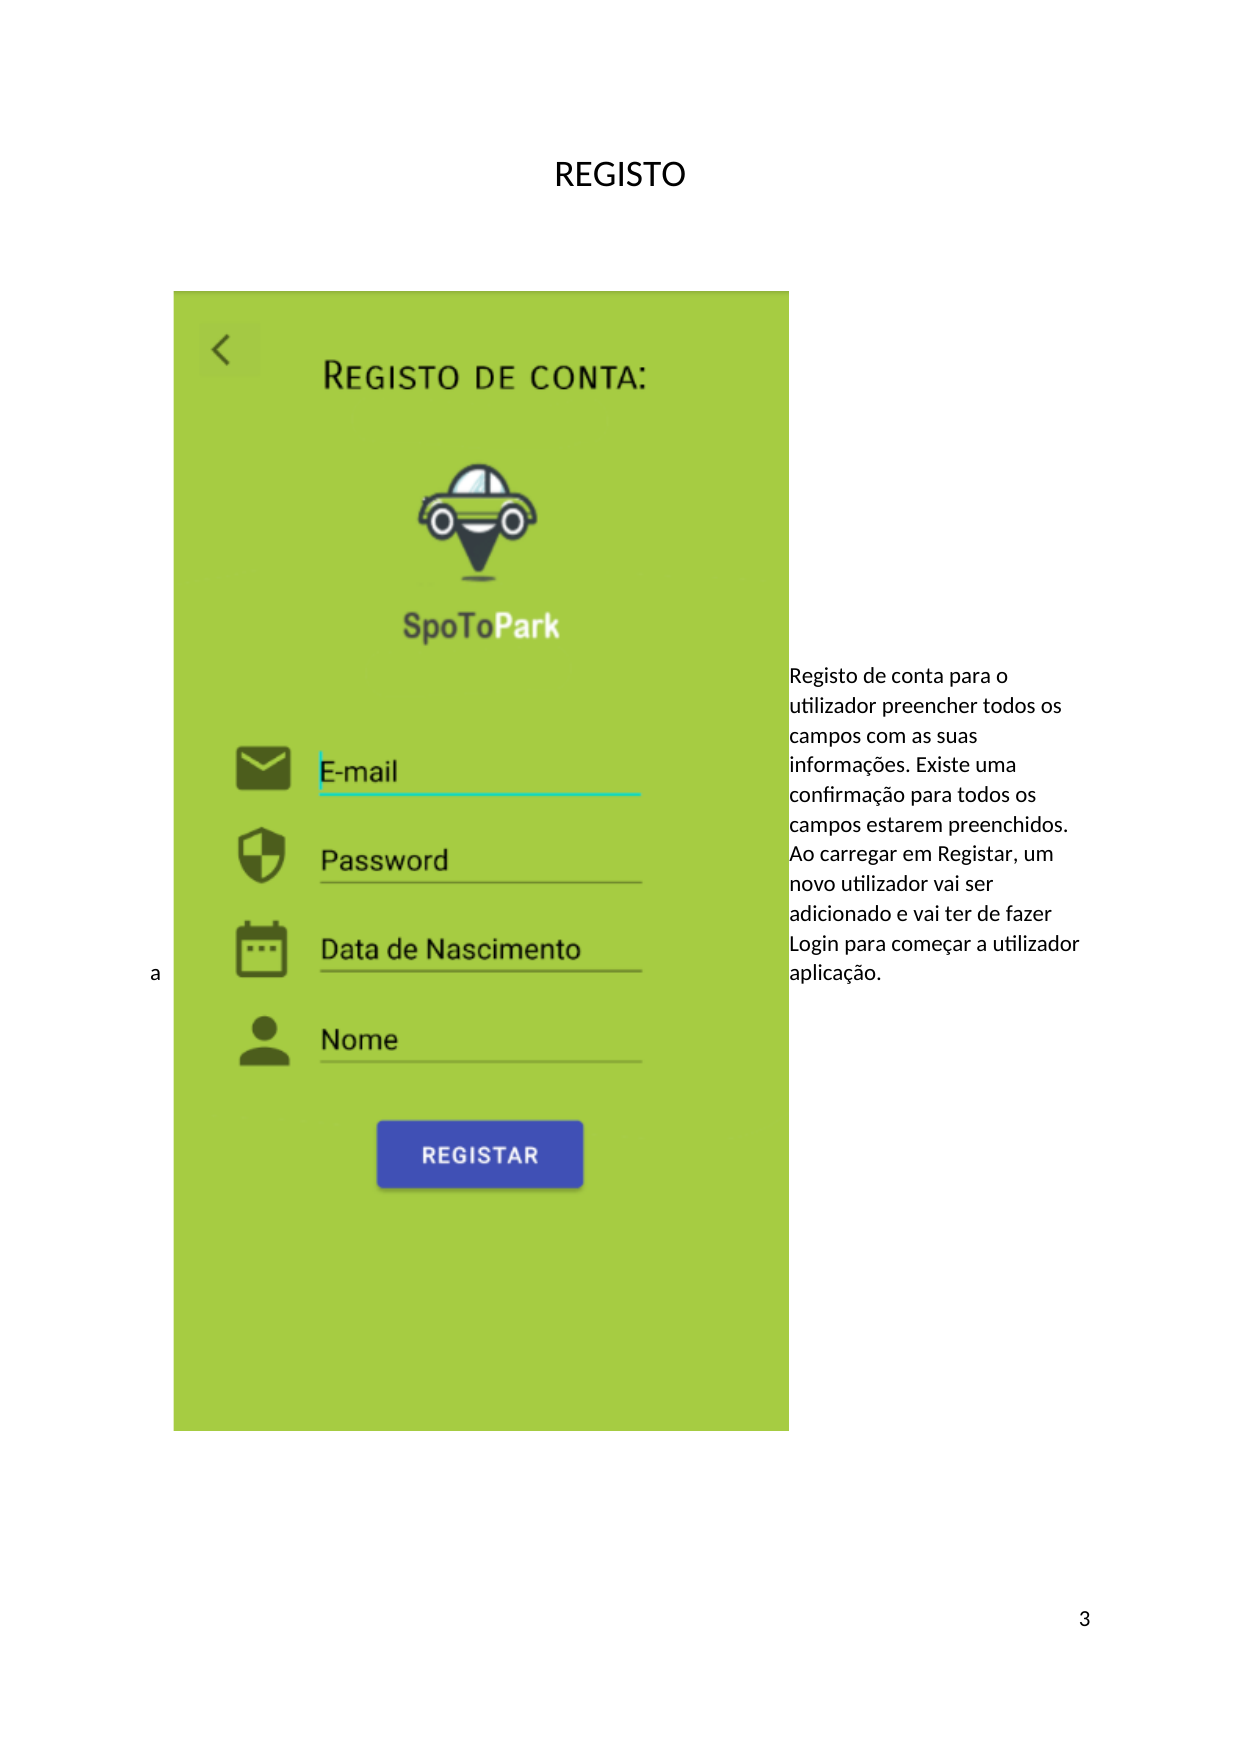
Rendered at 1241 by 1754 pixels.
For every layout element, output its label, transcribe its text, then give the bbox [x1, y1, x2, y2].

text Registo de conta para o utilizador preencher todos os campos com as suas informações. Existe uma confirmação para todos os campos estarem preenchidos. Ao carregar em Registar, um novo utilizador vai ser adicionado e vai ter de fazer Login para começar a utilizador a aplicação. [150, 661, 173, 986]
text Registo de conta para o utilizador preencher todos os campos com as suas informações. Existe uma confirmação para todos os campos estarem preenchidos. Ao carregar em Registar, um novo utilizador vai ser adicionado e vai ter de fazer Login para começar a utilizador a aplicação. [789, 661, 1090, 986]
text REGISTO [150, 150, 1090, 196]
